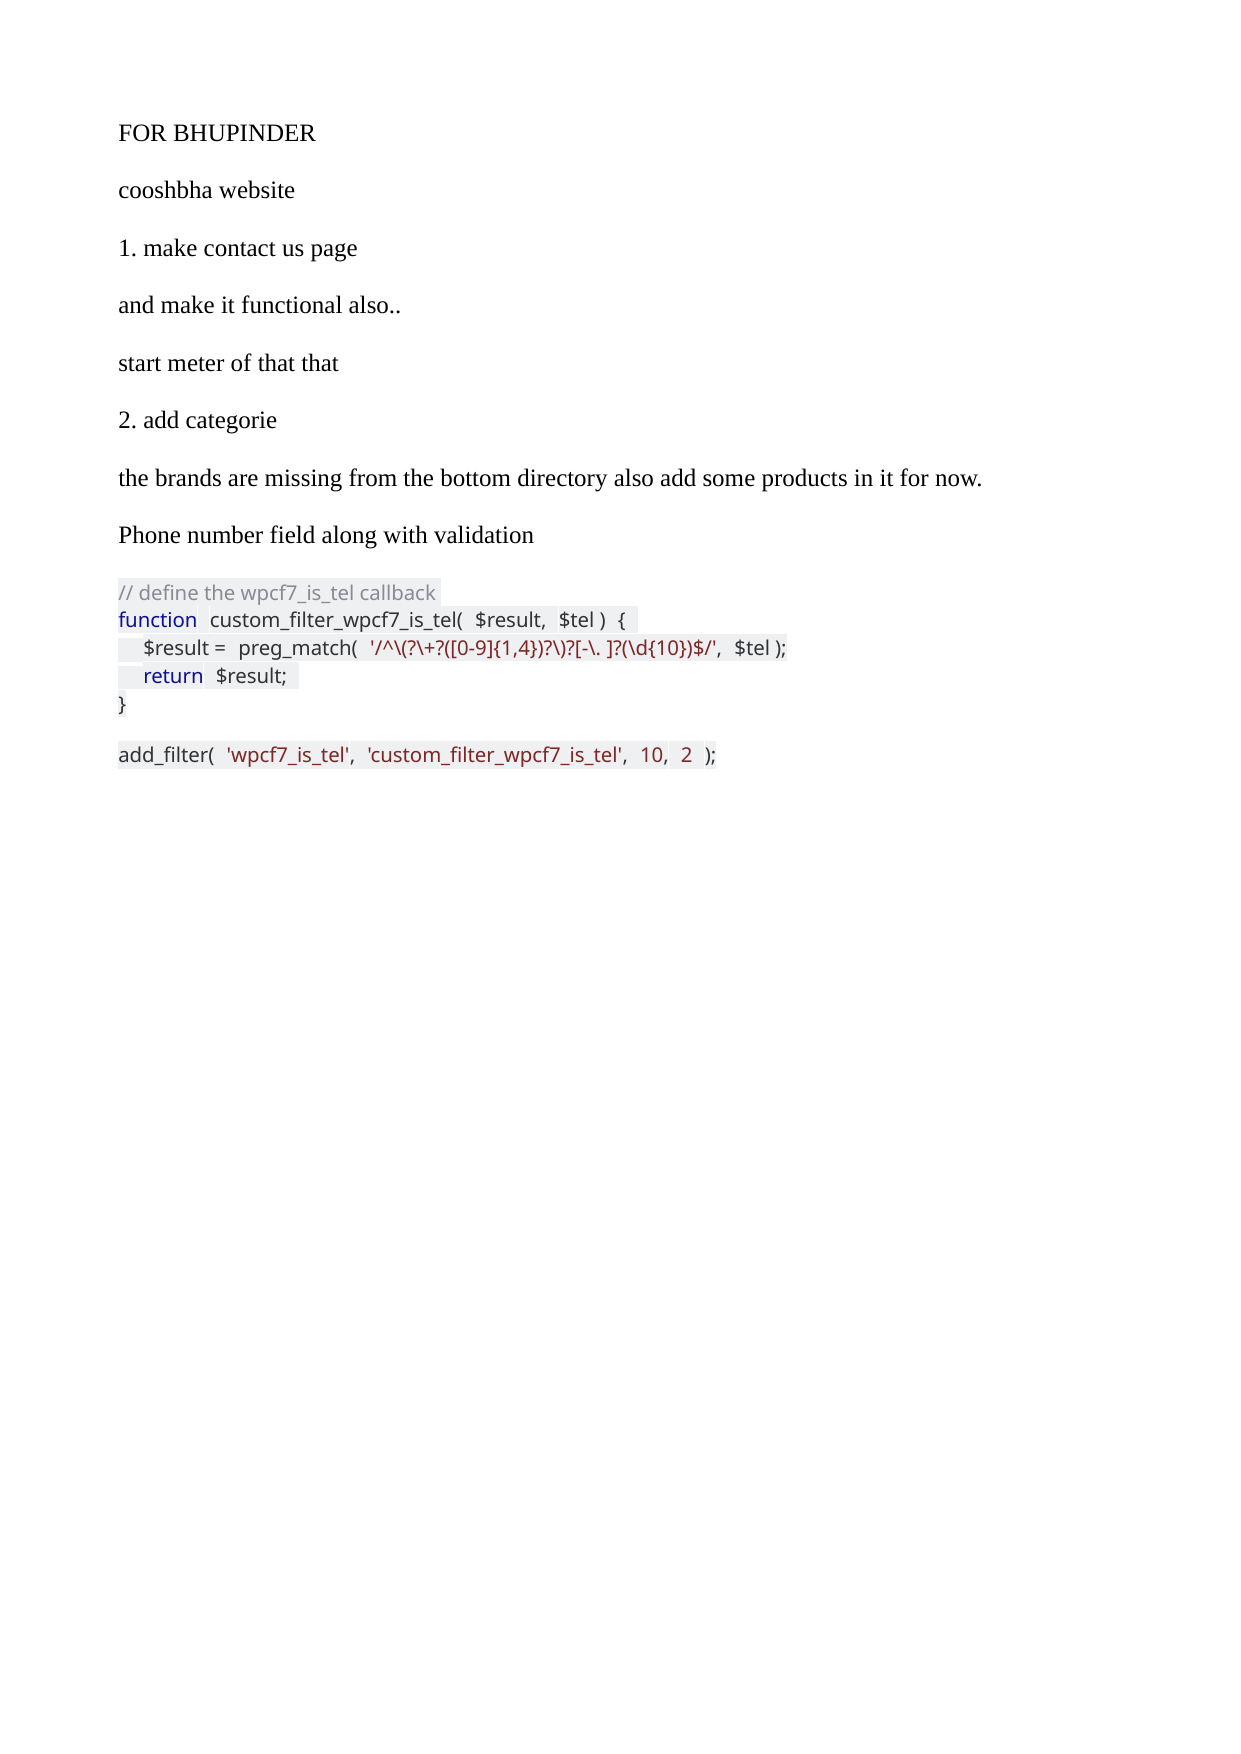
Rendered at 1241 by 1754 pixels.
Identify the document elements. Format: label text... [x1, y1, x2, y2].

text function custom_filter_wpcf7_is_tel( $result, $tel ) { [118, 606, 1122, 633]
text add_filter( 'wpcf7_is_tel', 'custom_filter_wpcf7_is_tel', 10, 2 ); [118, 741, 1122, 769]
text } [118, 689, 1122, 717]
text Phone number field along with validation [118, 521, 1122, 549]
text the brands are missing from the bottom directory also add some products in it for now. [118, 463, 1122, 492]
text FOR BHUPINDER [118, 118, 1122, 147]
text start meter of that that [118, 348, 1122, 377]
text // define the wpcf7_is_tel callback [118, 578, 1122, 606]
text $result = preg_match( '/^\(?\+?([0-9]{1,4})?\)?[-\. ]?(\d{10})$/', $tel ); [118, 633, 1122, 662]
text and make it functional also.. [118, 291, 1122, 319]
text return $result; [118, 662, 1122, 689]
text 2. add categorie [118, 406, 1122, 434]
text cooshbha website [118, 176, 1122, 204]
text 1. make contact us page [118, 233, 1122, 262]
